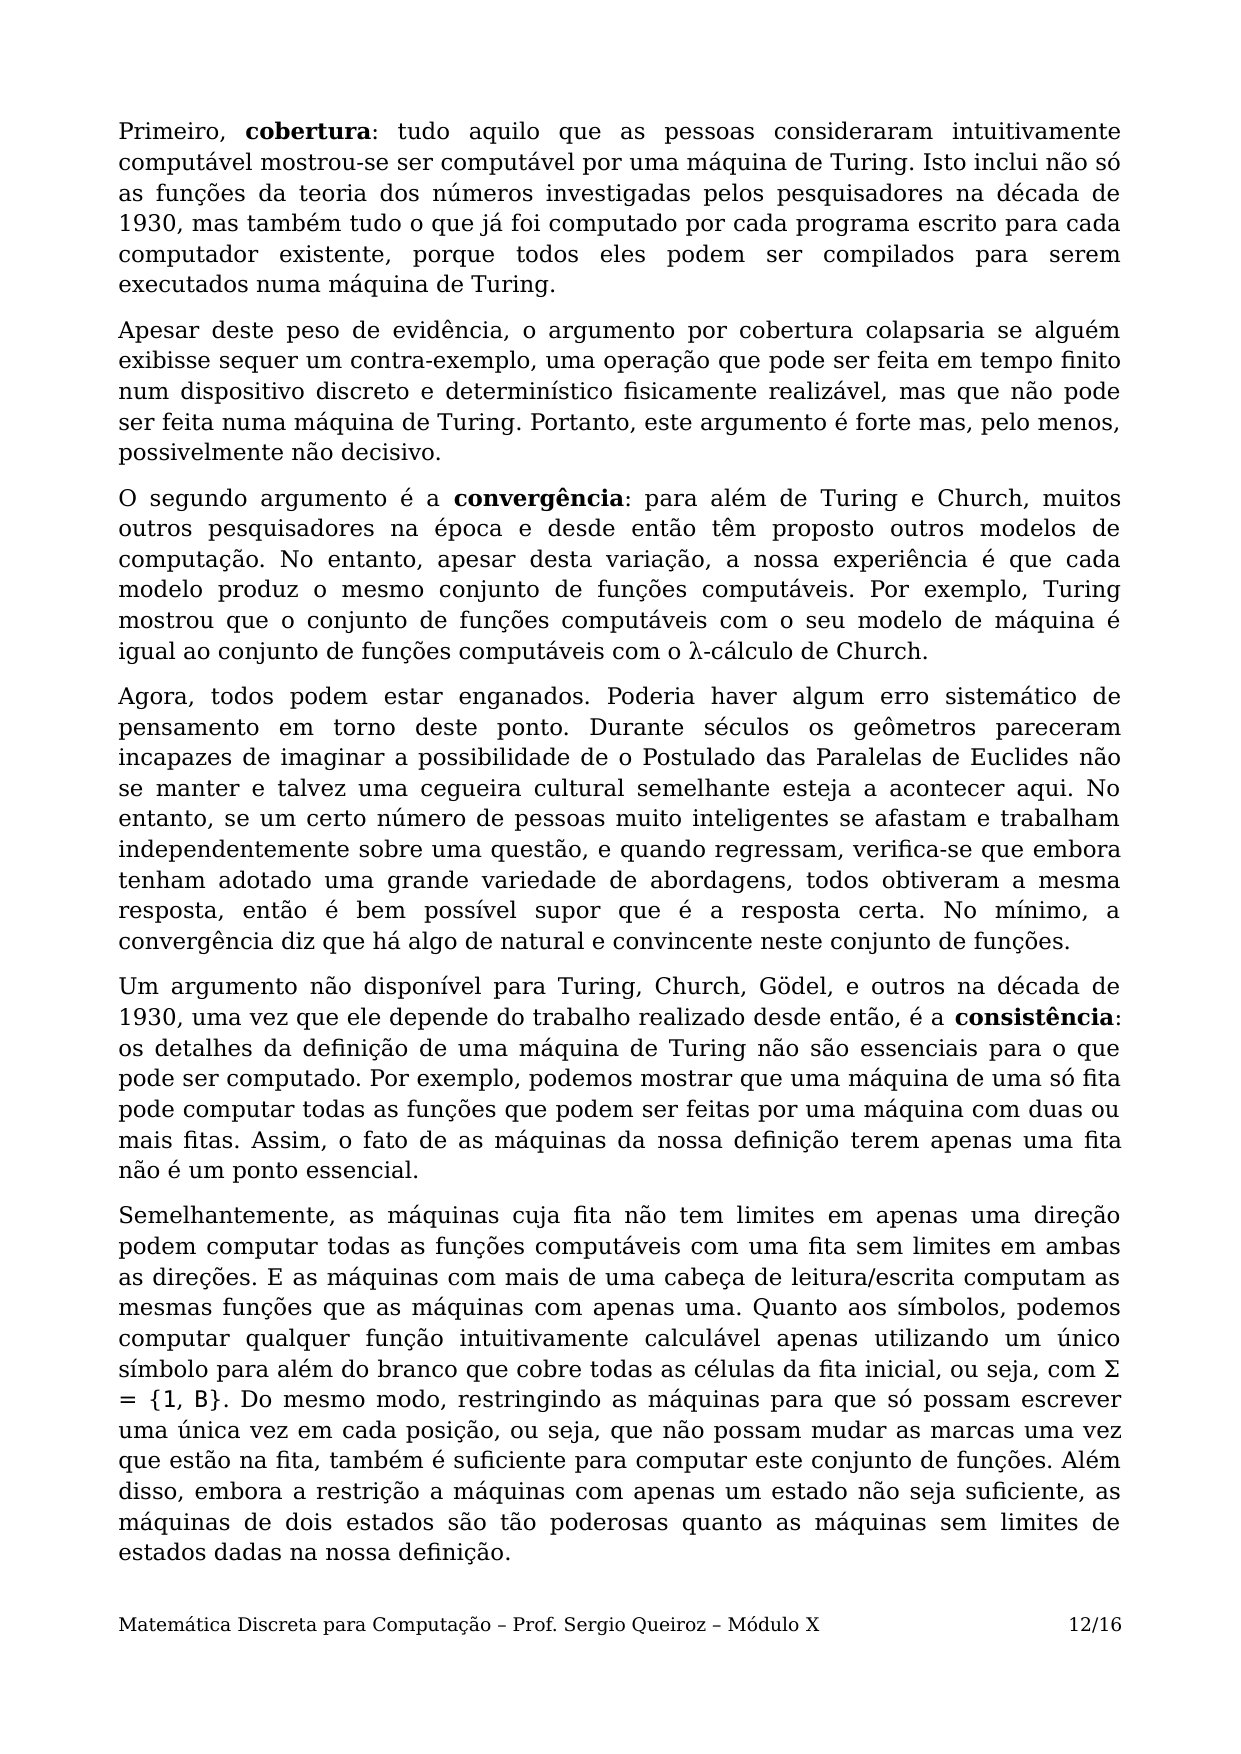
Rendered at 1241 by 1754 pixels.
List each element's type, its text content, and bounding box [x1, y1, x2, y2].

text Apesar deste peso de evidência, o argumento por cobertura colapsaria se alguém exibisse sequer um contra-exemplo, uma operação que pode ser feita em tempo finito num dispositivo discreto e determinístico fisicamente realizável, mas que não pode ser feita numa máquina de Turing. Portanto, este argumento é forte mas, pelo menos, possivelmente não decisivo. [118, 317, 1122, 466]
text Primeiro, cobertura: tudo aquilo que as pessoas consideraram intuitivamente computável mostrou-se ser computável por uma máquina de Turing. Isto inclui não só as funções da teoria dos números investigadas pelos pesquisadores na década de 1930, mas também tudo o que já foi computado por cada programa escrito para cada computador existente, porque todos eles podem ser compilados para serem executados numa máquina de Turing. [118, 118, 1122, 298]
text Agora, todos podem estar enganados. Poderia haver algum erro sistemático de pensamento em torno deste ponto. Durante séculos os geômetros pareceram incapazes de imaginar a possibilidade de o Postulado das Paralelas de Euclides não se manter e talvez uma cegueira cultural semelhante esteja a acontecer aqui. No entanto, se um certo número de pessoas muito inteligentes se afastam e trabalham independentemente sobre uma questão, e quando regressam, verifica-se que embora tenham adotado uma grande variedade de abordagens, todos obtiveram a mesma resposta, então é bem possível supor que é a resposta certa. No mínimo, a convergência diz que há algo de natural e convincente neste conjunto de funções. [118, 683, 1122, 955]
text O segundo argumento é a convergência: para além de Turing e Church, muitos outros pesquisadores na época e desde então têm proposto outros modelos de computação. No entanto, apesar desta variação, a nossa experiência é que cada modelo produz o mesmo conjunto de funções computáveis. Por exemplo, Turing mostrou que o conjunto de funções computáveis com o seu modelo de máquina é igual ao conjunto de funções computáveis com o λ-cálculo de Church. [118, 484, 1122, 664]
text Um argumento não disponível para Turing, Church, Gödel, e outros na década de 1930, uma vez que ele depende do trabalho realizado desde então, é a consistência: os detalhes da definição de uma máquina de Turing não são essenciais para o que pode ser computado. Por exemplo, podemos mostrar que uma máquina de uma só fita pode computar todas as funções que podem ser feitas por uma máquina com duas ou mais fitas. Assim, o fato de as máquinas da nossa definição terem apenas uma fita não é um ponto essencial. [118, 973, 1122, 1184]
text Semelhantemente, as máquinas cuja fita não tem limites em apenas uma direção podem computar todas as funções computáveis com uma fita sem limites em ambas as direções. E as máquinas com mais de uma cabeça de leitura/escrita computam as mesmas funções que as máquinas com apenas uma. Quanto aos símbolos, podemos computar qualquer função intuitivamente calculável apenas utilizando um único símbolo para além do branco que cobre todas as células da fita inicial, ou seja, com Σ = {1, B}. Do mesmo modo, restringindo as máquinas para que só possam escrever uma única vez em cada posição, ou seja, que não possam mudar as marcas uma vez que estão na fita, também é suficiente para computar este conjunto de funções. Além disso, embora a restrição a máquinas com apenas um estado não seja suficiente, as máquinas de dois estados são tão poderosas quanto as máquinas sem limites de estados dadas na nossa definição. [118, 1203, 1122, 1566]
